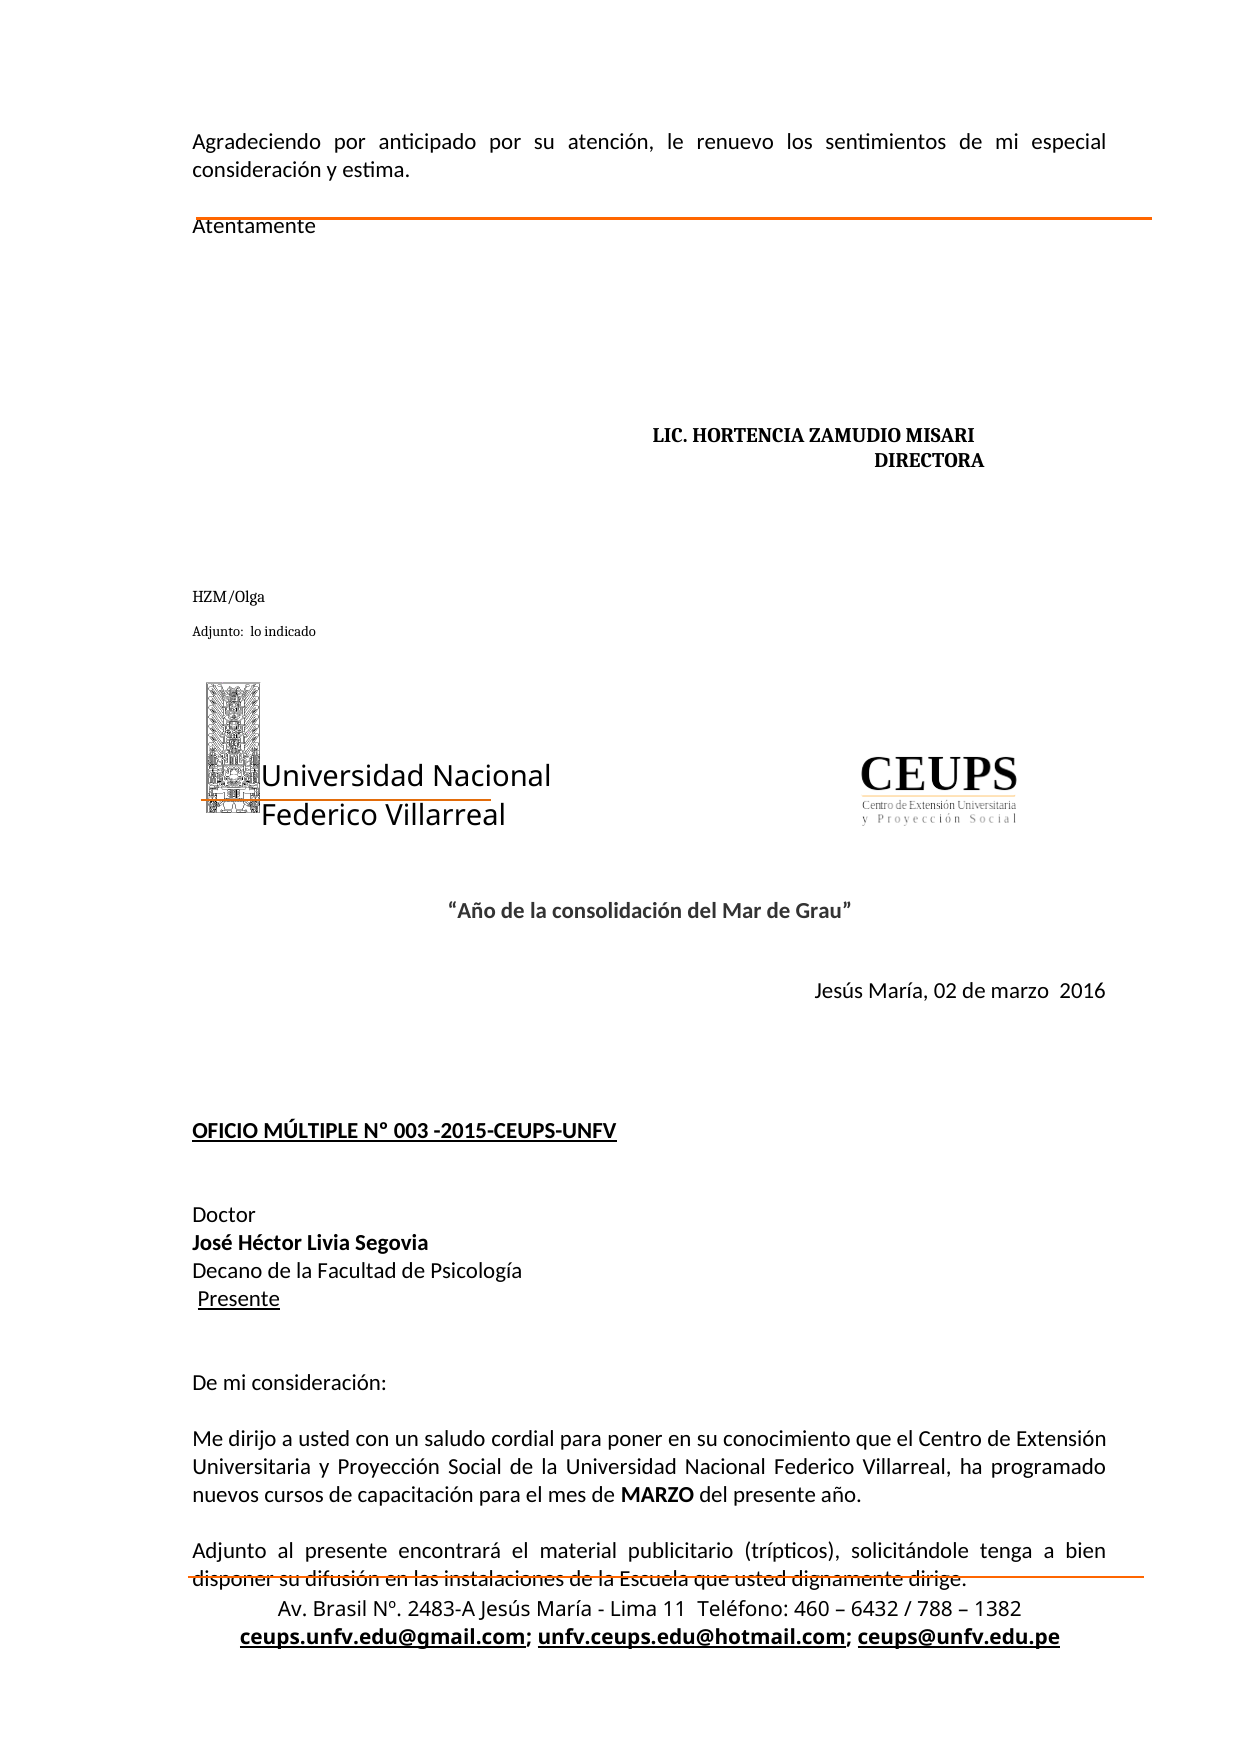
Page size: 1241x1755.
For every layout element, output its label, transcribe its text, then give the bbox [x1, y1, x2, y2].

text Adjunto al presente encontrará el material publicitario (trípticos), solicitándole tenga a bien disponer su difusión en las instalaciones de la Escuela que usted dignamente dirige. [192, 1536, 1107, 1576]
text José Héctor Livia Segovia [192, 1228, 1107, 1256]
text DIRECTORA [192, 449, 1107, 473]
text Federico Villarreal [192, 794, 1107, 834]
text Doctor [192, 1200, 1107, 1228]
text “Año de la consolidación del Mar de Grau” [192, 897, 1107, 925]
text Presente [192, 1284, 1107, 1312]
text Atentamente [192, 220, 1107, 239]
text Me dirijo a usted con un saludo cordial para poner en su conocimiento que el Centro de Extensión Universitaria y Proyección Social de la Universidad Nacional Federico Villarreal, ha programado nuevos cursos de capacitación para el mes de MARZO del presente año. [192, 1424, 1107, 1508]
text HZM/Olga [192, 588, 1107, 607]
text Adjunto al presente encontrará el material publicitario (trípticos), solicitándole tenga a bien disponer su difusión en las instalaciones de la Escuela que usted dignamente dirige. [192, 1578, 1107, 1592]
text De mi consideración: [192, 1368, 1107, 1396]
text LIC. HORTENCIA ZAMUDIO MISARI [192, 420, 1107, 449]
subtitle Universidad Nacional [261, 755, 1107, 794]
text Agradeciendo por anticipado por su atención, le renuevo los sentimientos de mi especial consideración y estima. [192, 127, 1107, 183]
subtitle [192, 755, 205, 794]
text Jesús María, 02 de marzo 2016 [192, 976, 1107, 1004]
text Decano de la Facultad de Psicología [192, 1256, 1107, 1284]
text Atentamente [192, 211, 1107, 232]
text OFICIO MÚLTIPLE Nº 003 -2015-CEUPS-UNFV [192, 1116, 1107, 1144]
text Adjunto: lo indicado [192, 624, 1107, 640]
